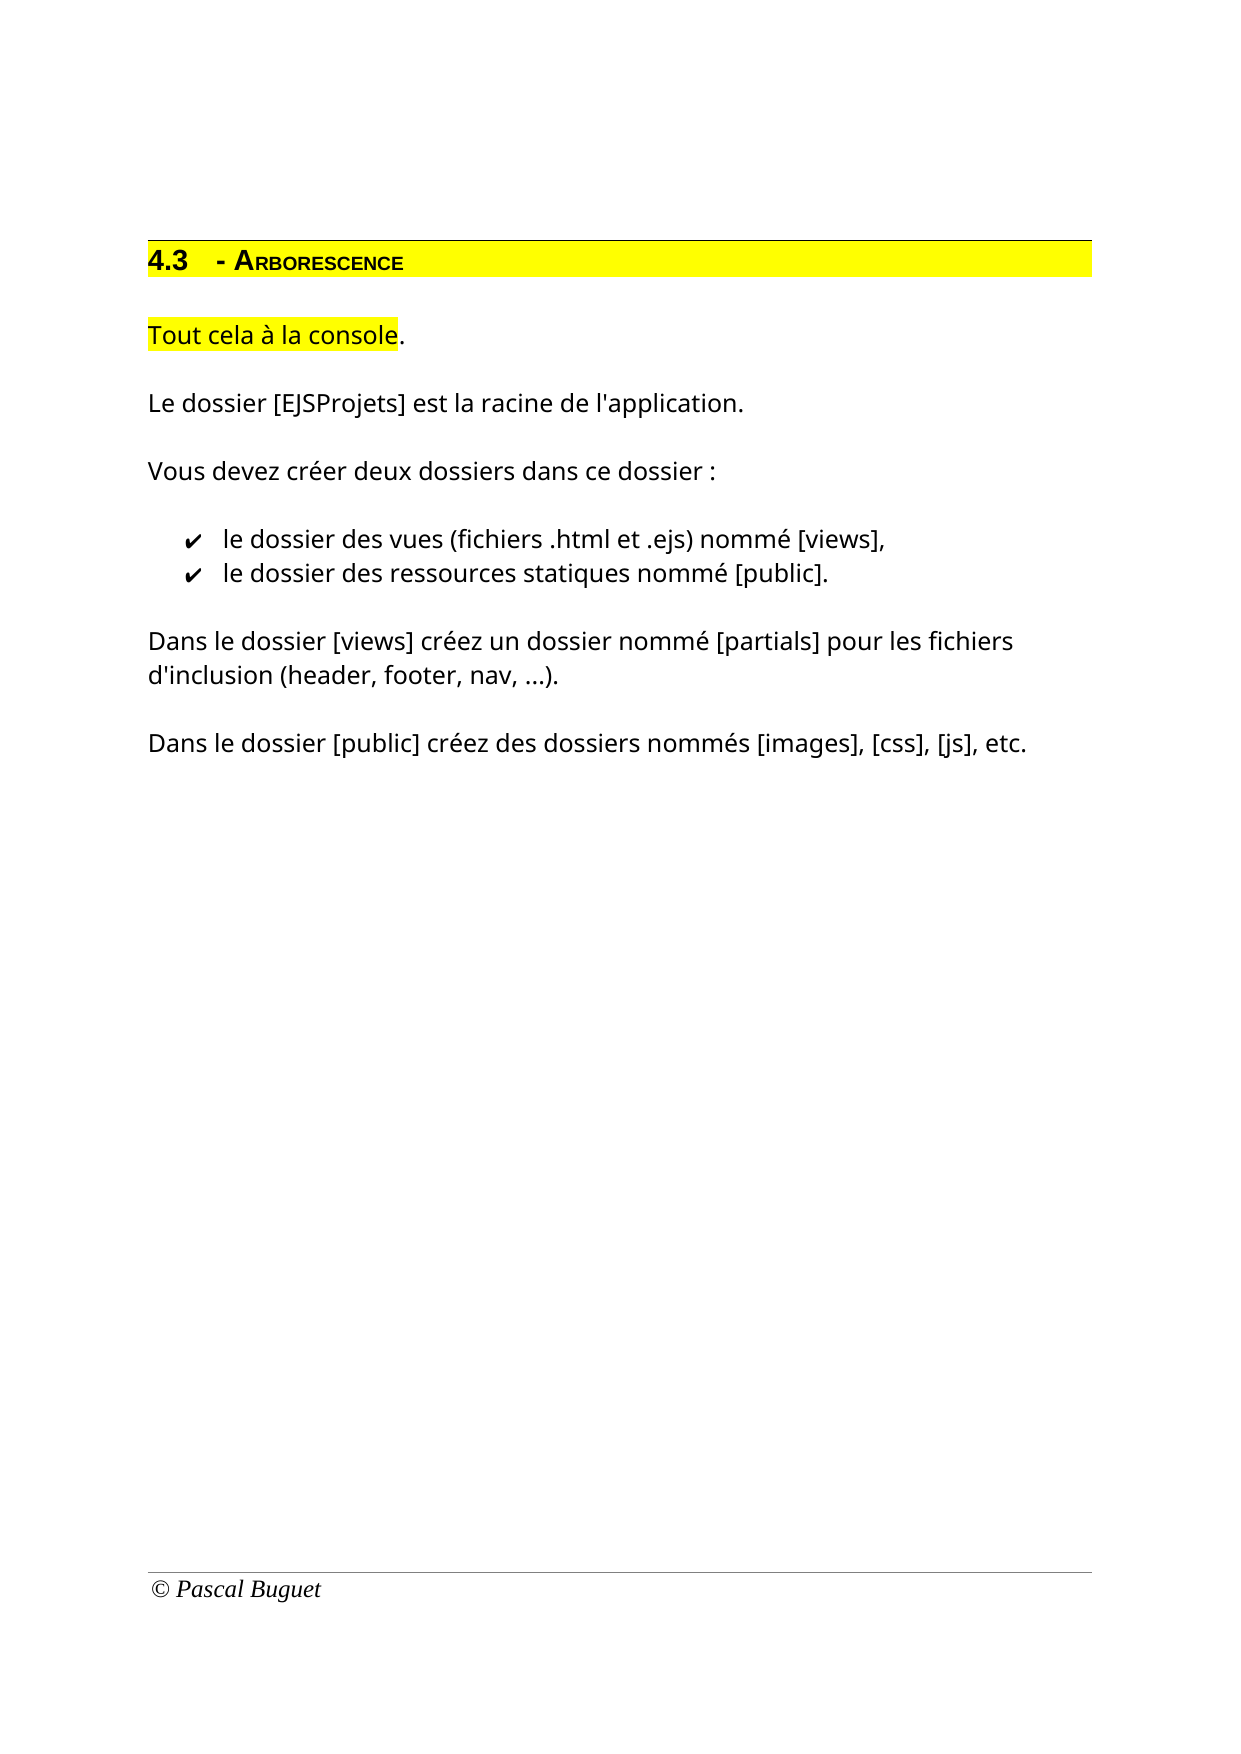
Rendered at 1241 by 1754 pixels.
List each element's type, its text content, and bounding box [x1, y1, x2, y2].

text Vous devez créer deux dossiers dans ce dossier : [148, 453, 1092, 488]
subtitle - Arborescence [148, 241, 1092, 277]
text Tout cela à la console. [148, 317, 1092, 351]
text Dans le dossier [views] créez un dossier nommé [partials] pour les fichiers d'inclusion (header, footer, nav, ...). [148, 624, 1092, 692]
text Le dossier [EJSProjets] est la racine de l'application. [148, 385, 1092, 419]
list le dossier des ressources statiques nommé [public]. [185, 556, 1092, 590]
text Dans le dossier [public] créez des dossiers nommés [images], [css], [js], etc. [148, 726, 1092, 760]
list le dossier des vues (fichiers .html et .ejs) nommé [views], [185, 522, 1092, 556]
